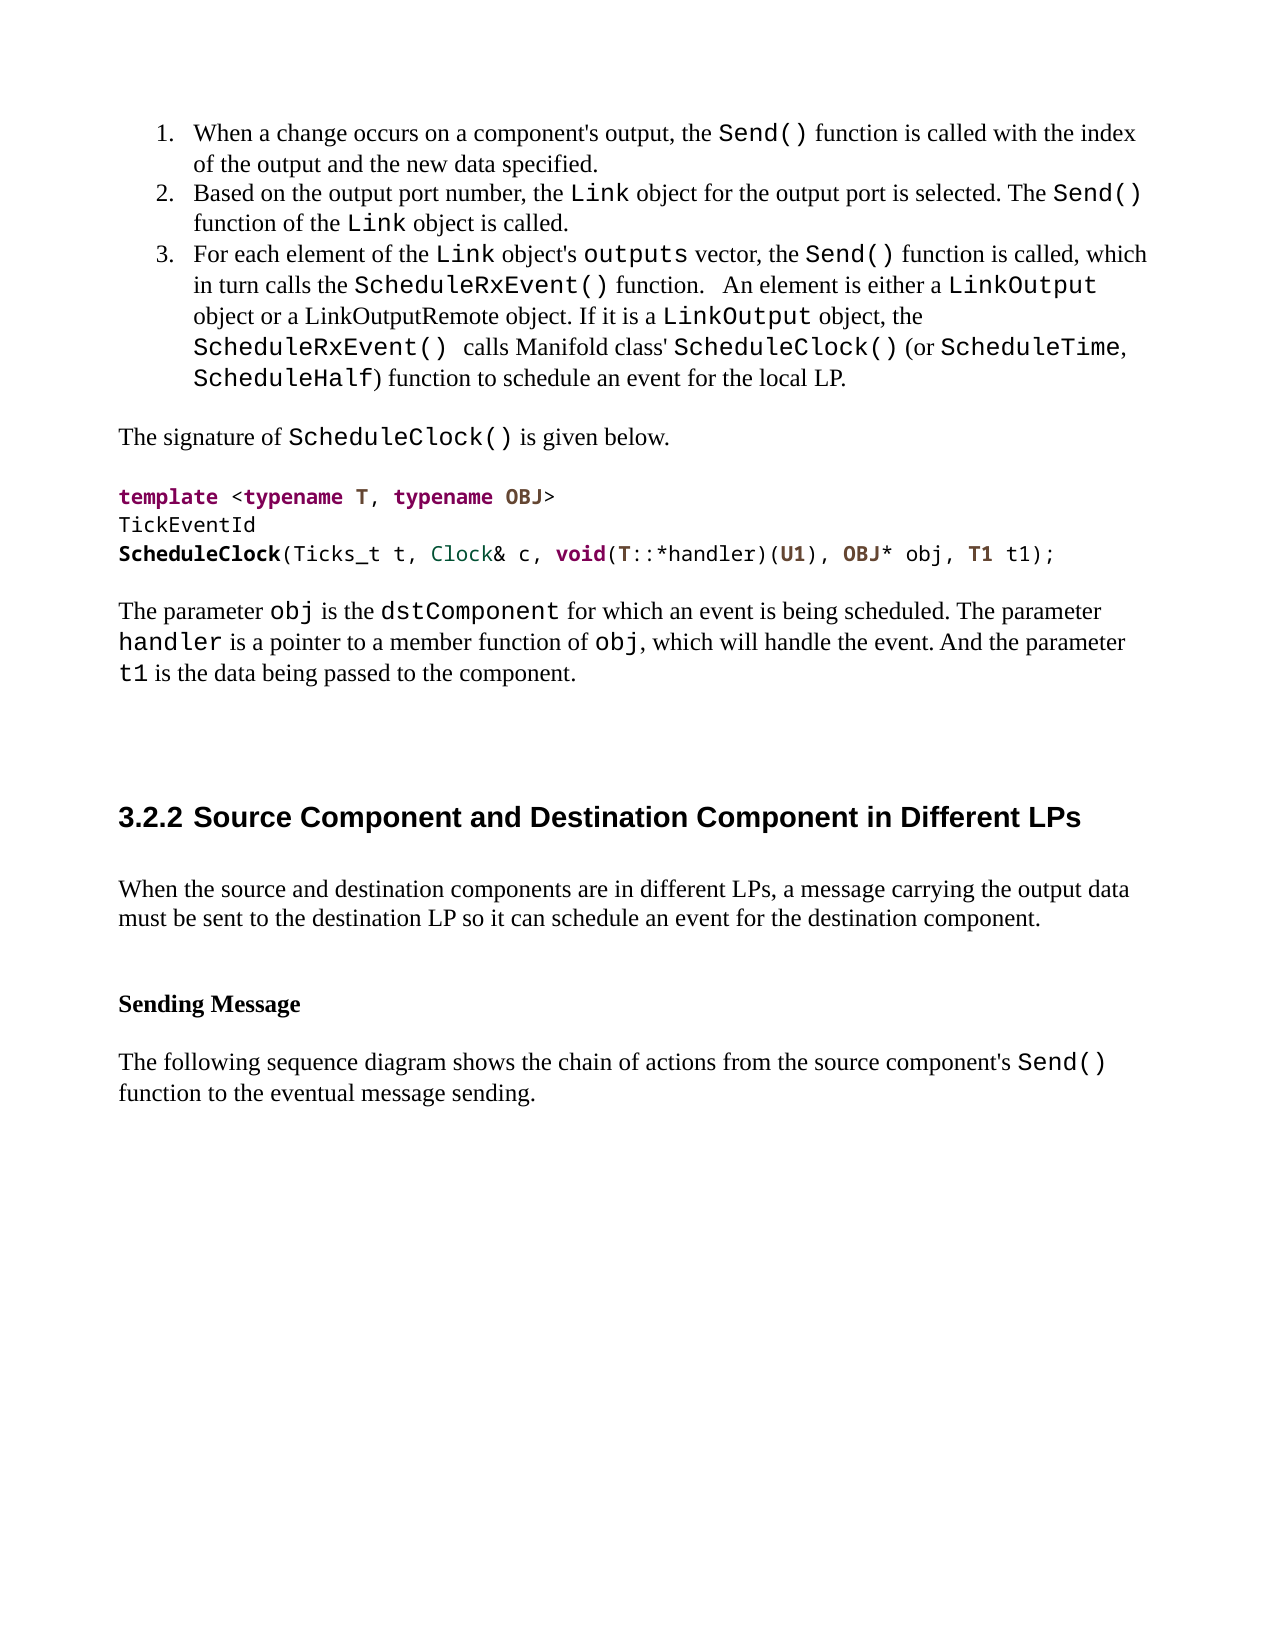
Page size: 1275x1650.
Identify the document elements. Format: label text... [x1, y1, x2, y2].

text Sending Message [118, 989, 1157, 1018]
list Based on the output port number, the Link object for the output port is selected. The Send() function of the Link object is called. [156, 178, 1157, 239]
list For each element of the Link object's outputs vector, the Send() function is called, which in turn calls the ScheduleRxEvent() function. An element is either a LinkOutput object or a LinkOutputRemote object. If it is a LinkOutput object, the ScheduleRxEvent() calls Manifold class' ScheduleClock() (or ScheduleTime, ScheduleHalf) function to schedule an event for the local LP. [156, 239, 1157, 393]
text The parameter obj is the dstComponent for which an event is being scheduled. The parameter handler is a pointer to a member function of obj, which will handle the event. And the parameter t1 is the data being passed to the component. [118, 596, 1157, 688]
text template <typename T, typename OBJ> [118, 482, 1157, 510]
text When the source and destination components are in different LPs, a message carrying the output data must be sent to the destination LP so it can schedule an event for the destination component. [118, 874, 1157, 932]
list When a change occurs on a component's output, the Send() function is called with the index of the output and the new data specified. [156, 118, 1157, 178]
subtitle Source Component and Destination Component in Different LPs [118, 800, 1157, 833]
text The following sequence diagram shows the chain of actions from the source component's Send() function to the eventual message sending. [118, 1047, 1157, 1107]
text ScheduleClock(Ticks_t t, Clock& c, void(T::*handler)(U1), OBJ* obj, T1 t1); [118, 539, 1157, 567]
text TickEventId [118, 510, 1157, 539]
text The signature of ScheduleClock() is given below. [118, 422, 1157, 453]
